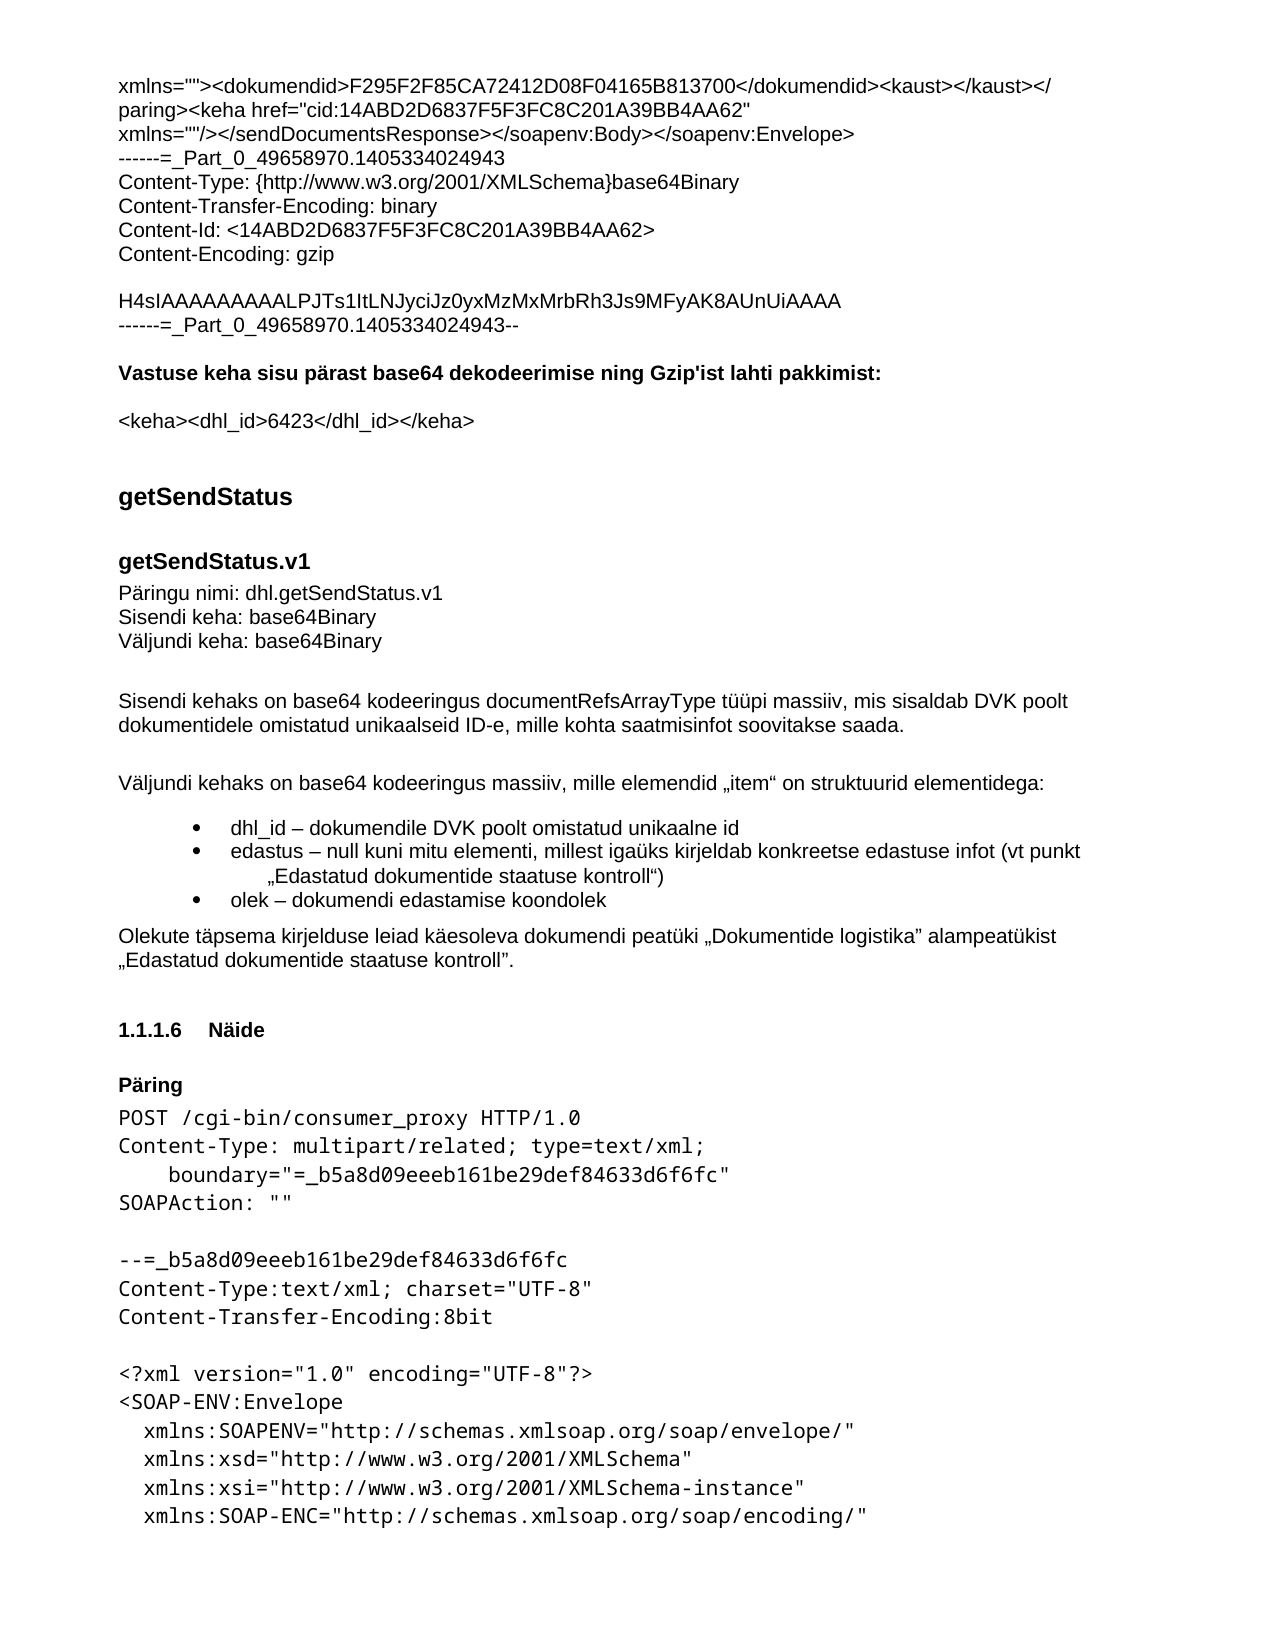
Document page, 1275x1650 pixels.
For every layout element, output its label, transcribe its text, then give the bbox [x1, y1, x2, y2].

text <SOAP-ENV:Envelope [118, 1387, 1157, 1416]
text boundary="=_b5a8d09eeeb161be29def84633d6f6fc" [118, 1160, 1157, 1188]
text <?xml version="1.0" encoding="UTF-8"?> [118, 1359, 1157, 1387]
subtitle getSendStatus.v1 [118, 548, 1157, 575]
text Content-Type:text/xml; charset="UTF-8" [118, 1274, 1157, 1302]
text xmlns:SOAPENV="http://schemas.xmlsoap.org/soap/envelope/" [118, 1416, 1157, 1444]
subtitle Näide [118, 1018, 1157, 1042]
text H4sIAAAAAAAAALPJTs1ItLNJyciJz0yxMzMxMrbRh3Js9MFyAK8AUnUiAAAA [118, 289, 1157, 313]
text Vastuse keha sisu pärast base64 dekodeerimise ning Gzip'ist lahti pakkimist: [118, 361, 1157, 385]
subtitle getSendStatus [118, 482, 1157, 511]
text xmlns:xsd="http://www.w3.org/2001/XMLSchema" [118, 1444, 1157, 1473]
text xmlns:SOAP-ENC="http://schemas.xmlsoap.org/soap/encoding/" [118, 1501, 1157, 1530]
text --=_b5a8d09eeeb161be29def84633d6f6fc [118, 1245, 1157, 1274]
subtitle Päring [118, 1073, 1157, 1097]
text POST /cgi-bin/consumer_proxy HTTP/1.0 [118, 1103, 1157, 1132]
list olek – dokumendi edastamise koondolek [193, 887, 1157, 911]
text xmlns:xsi="http://www.w3.org/2001/XMLSchema-instance" [118, 1473, 1157, 1501]
text SOAPAction: "" [118, 1188, 1157, 1217]
text Olekute täpsema kirjelduse leiad käesoleva dokumendi peatüki „Dokumentide logistika” alampeatükist „Edastatud dokumentide staatuse kontroll”. [118, 924, 1157, 972]
list dhl_id – dokumendile DVK poolt omistatud unikaalne id [193, 815, 1157, 839]
text Content-Type: multipart/related; type=text/xml; [118, 1132, 1157, 1160]
text Content-Id: <14ABD2D6837F5F3FC8C201A39BB4AA62> [118, 217, 1157, 241]
text ------=_Part_0_49658970.1405334024943 [118, 146, 1157, 169]
list edastus – null kuni mitu elementi, millest igaüks kirjeldab konkreetse edastuse infot (vt punkt „Edastatud dokumentide staatuse kontroll“) [193, 839, 1157, 887]
text ------=_Part_0_49658970.1405334024943-- [118, 313, 1157, 337]
text Content-Type: {http://www.w3.org/2001/XMLSchema}base64Binary [118, 169, 1157, 193]
text Päringu nimi: dhl.getSendStatus.v1 [118, 581, 1157, 605]
text xmlns=""><dokumendid>F295F2F85CA72412D08F04165B813700</dokumendid><kaust></kaust></paring><keha href="cid:14ABD2D6837F5F3FC8C201A39BB4AA62" xmlns=""/></sendDocumentsResponse></soapenv:Body></soapenv:Envelope> [118, 74, 1157, 146]
text Sisendi kehaks on base64 kodeeringus documentRefsArrayType tüüpi massiiv, mis sisaldab DVK poolt dokumentidele omistatud unikaalseid ID-e, mille kohta saatmisinfot soovitakse saada. [118, 689, 1157, 737]
text Sisendi keha: base64Binary [118, 605, 1157, 629]
text Content-Encoding: gzip [118, 241, 1157, 265]
text Content-Transfer-Encoding: binary [118, 193, 1157, 217]
text Content-Transfer-Encoding:8bit [118, 1302, 1157, 1331]
text Väljundi kehaks on base64 kodeeringus massiiv, mille elemendid „item“ on struktuurid elementidega: [118, 771, 1157, 794]
text Väljundi keha: base64Binary [118, 629, 1157, 653]
text <keha><dhl_id>6423</dhl_id></keha> [118, 409, 1157, 433]
